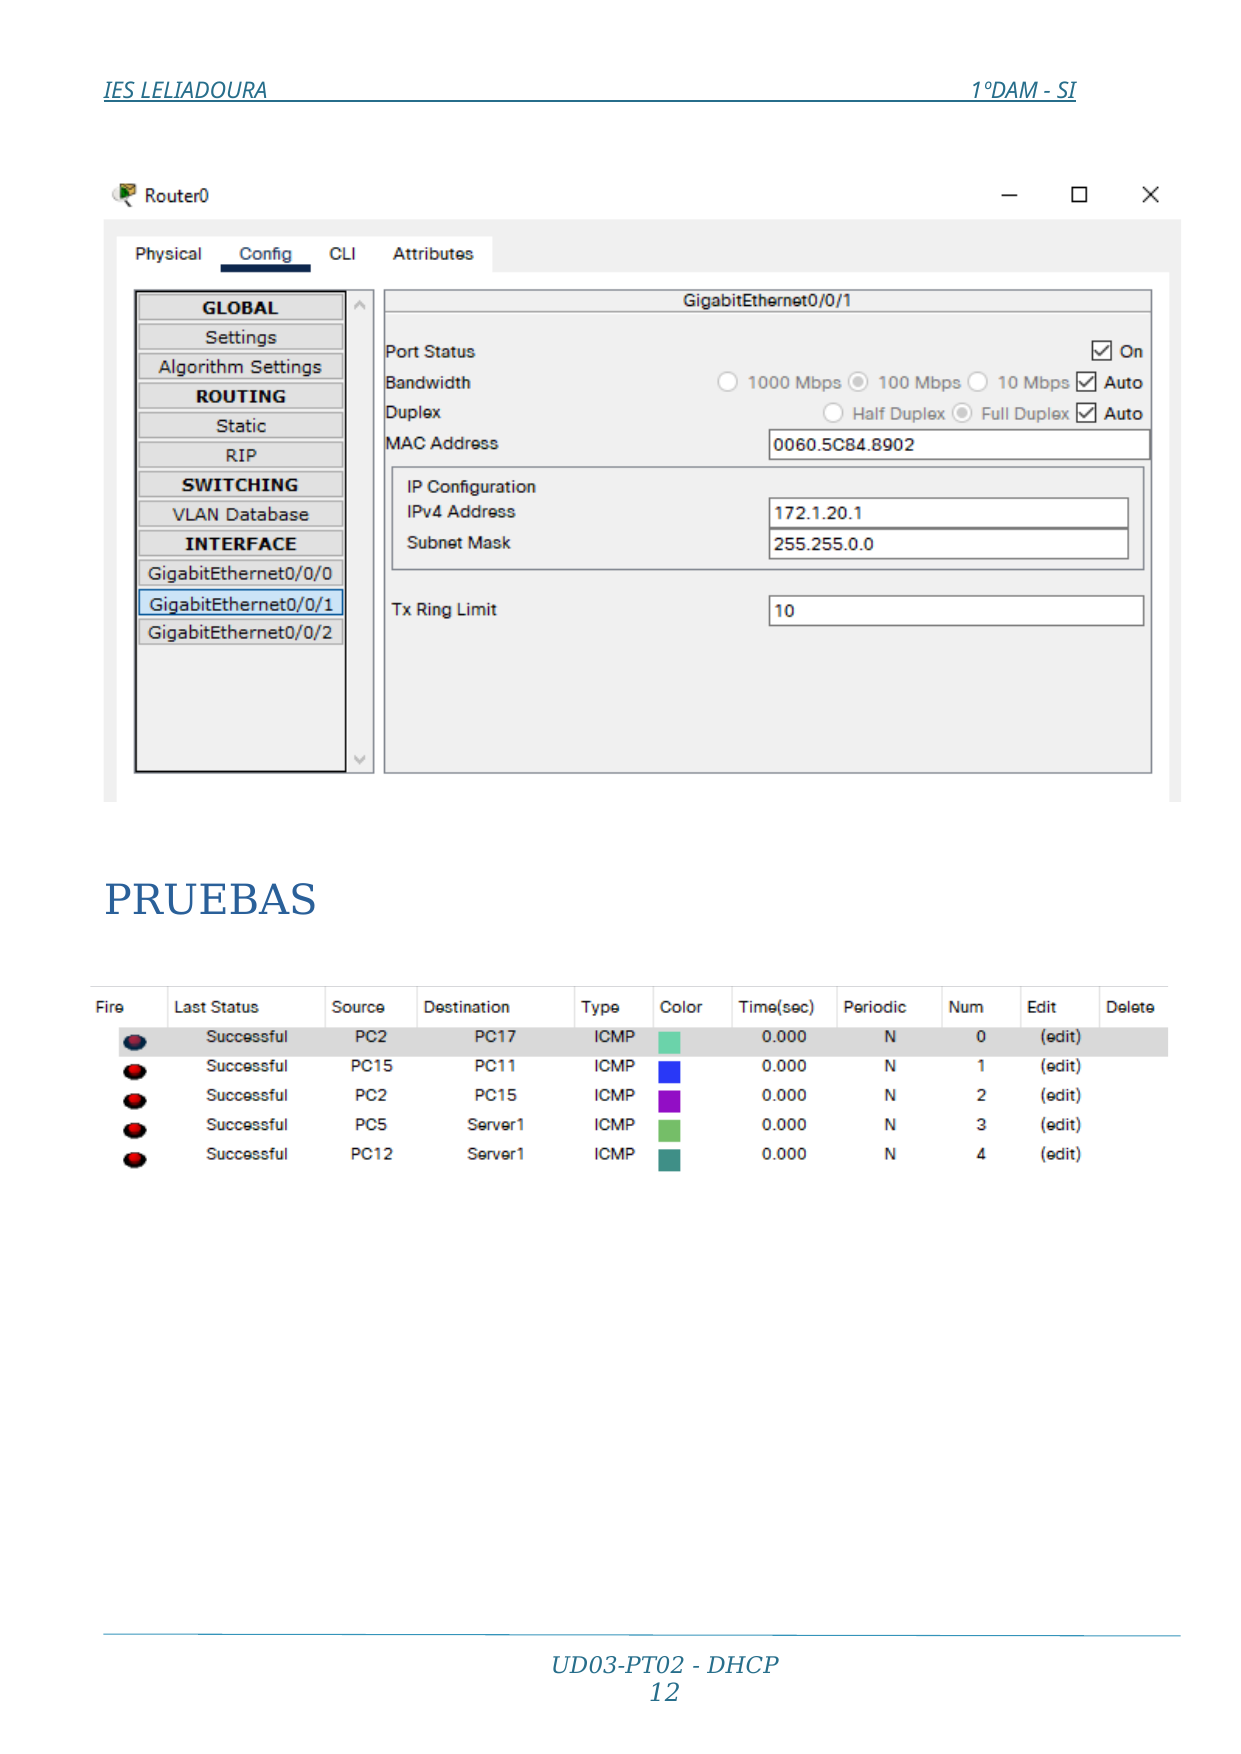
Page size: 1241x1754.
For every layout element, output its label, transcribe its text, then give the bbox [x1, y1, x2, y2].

picture [103, 173, 1182, 802]
picture [90, 986, 1169, 1173]
text PRUEBAS [103, 876, 1181, 925]
